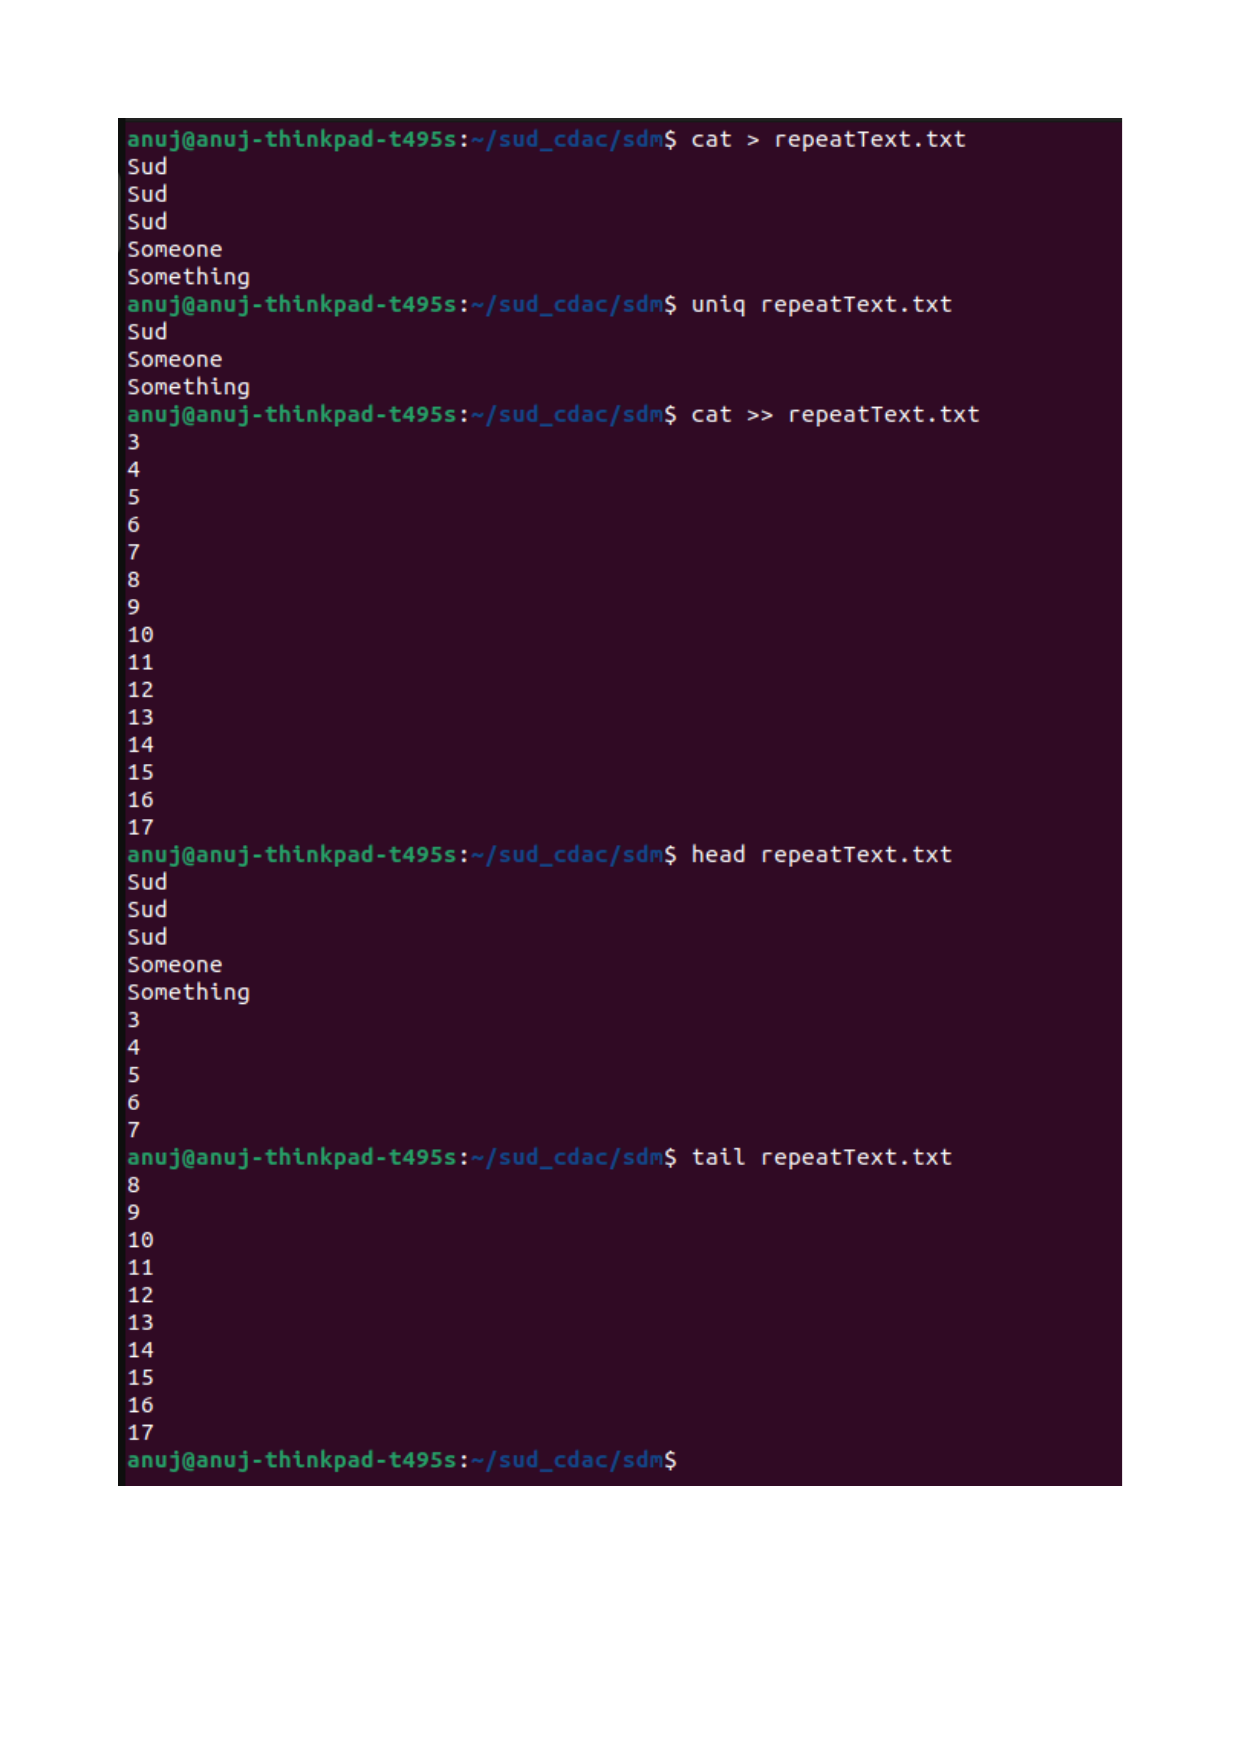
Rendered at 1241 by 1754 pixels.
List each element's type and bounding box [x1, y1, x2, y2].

picture [118, 118, 1123, 1486]
